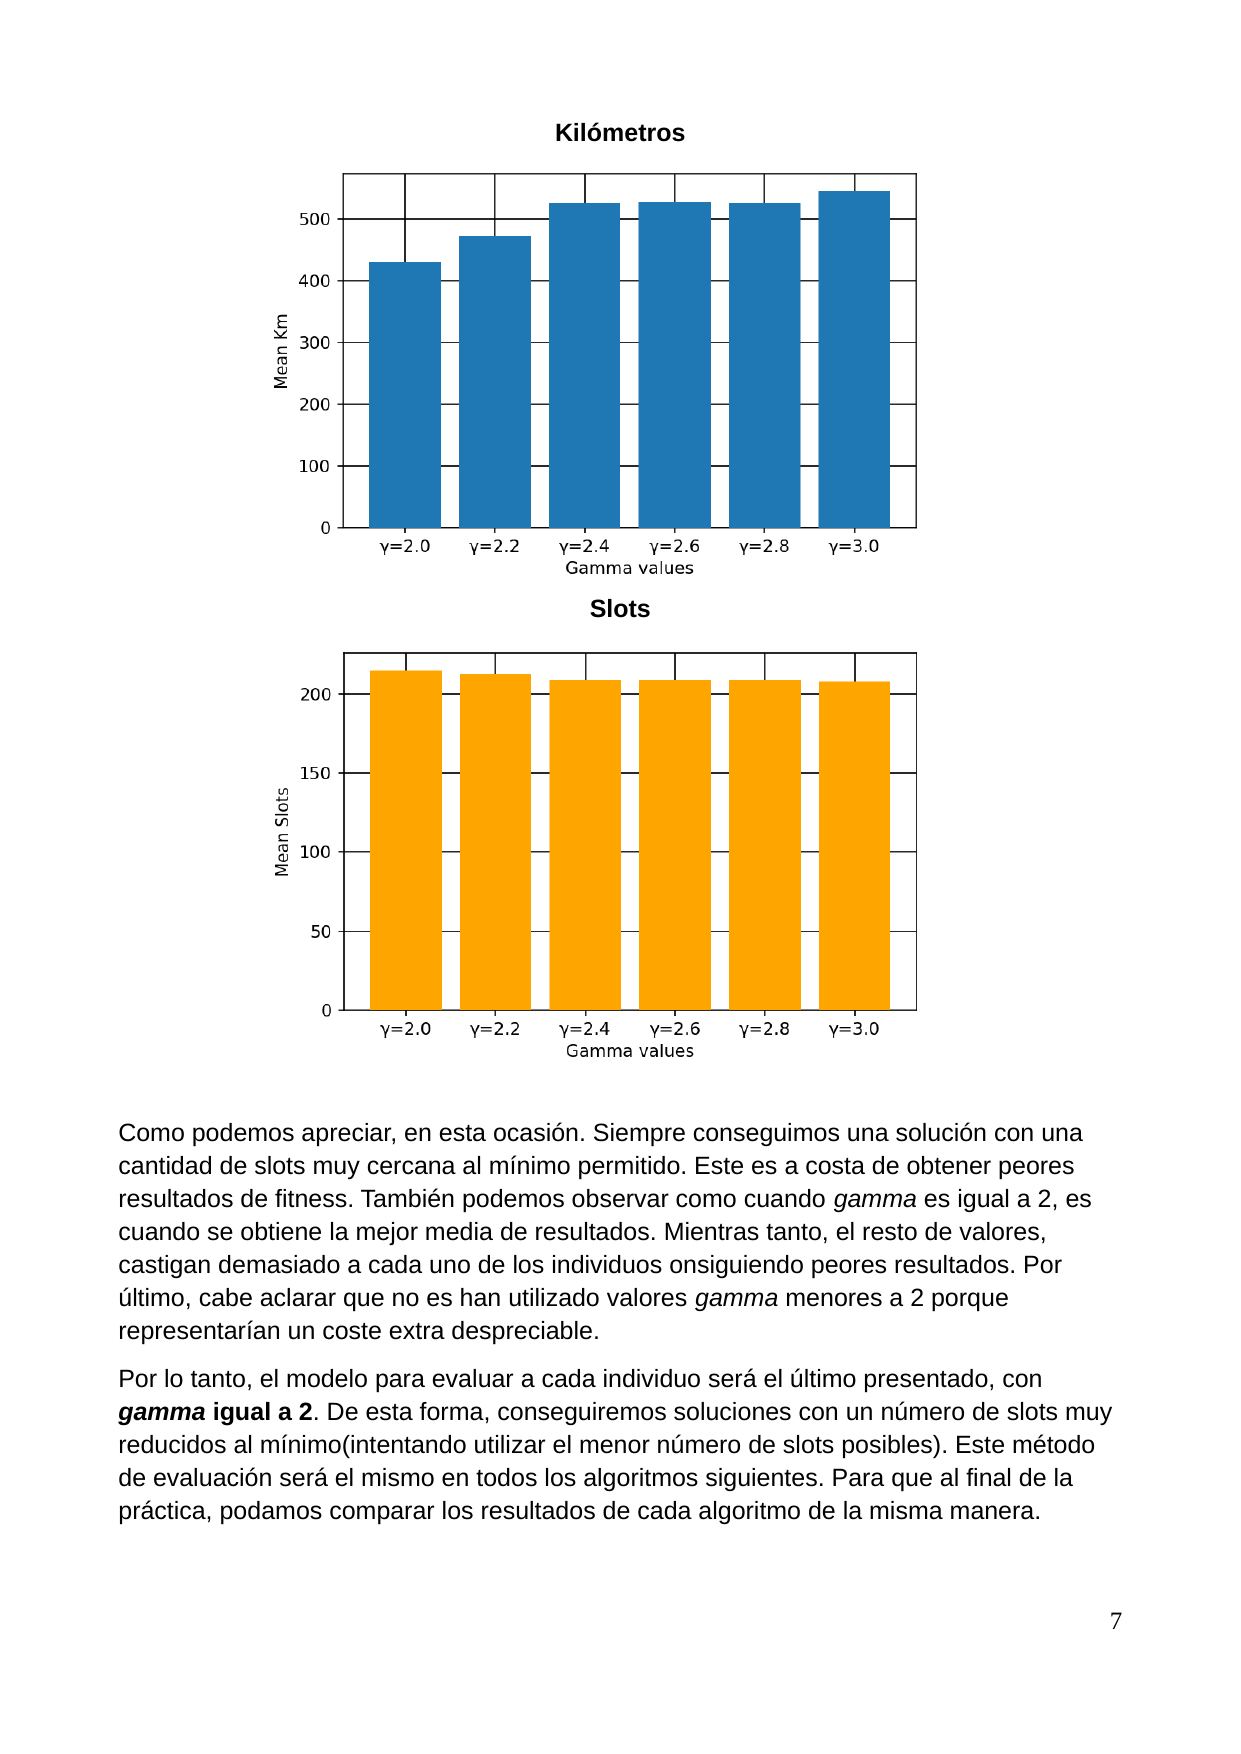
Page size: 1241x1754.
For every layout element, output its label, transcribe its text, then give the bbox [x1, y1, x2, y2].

picture [250, 150, 990, 586]
picture [251, 633, 990, 1069]
text Como podemos apreciar, en esta ocasión. Siempre conseguimos una solución con una cantidad de slots muy cercana al mínimo permitido. Este es a costa de obtener peores resultados de fitness. También podemos observar como cuando gamma es igual a 2, es cuando se obtiene la mejor media de resultados. Mientras tanto, el resto de valores, castigan demasiado a cada uno de los individuos onsiguiendo peores resultados. Por último, cabe aclarar que no es han utilizado valores gamma menores a 2 porque representarían un coste extra despreciable. [118, 1118, 1122, 1345]
text Kilómetros [118, 118, 1122, 147]
text Por lo tanto, el modelo para evaluar a cada individuo será el último presentado, con gamma igual a 2. De esta forma, conseguiremos soluciones con un número de slots muy reducidos al mínimo(intentando utilizar el menor número de slots posibles). Este método de evaluación será el mismo en todos los algoritmos siguientes. Para que al final de la práctica, podamos comparar los resultados de cada algoritmo de la misma manera. [118, 1363, 1122, 1524]
text Slots [118, 594, 1122, 623]
